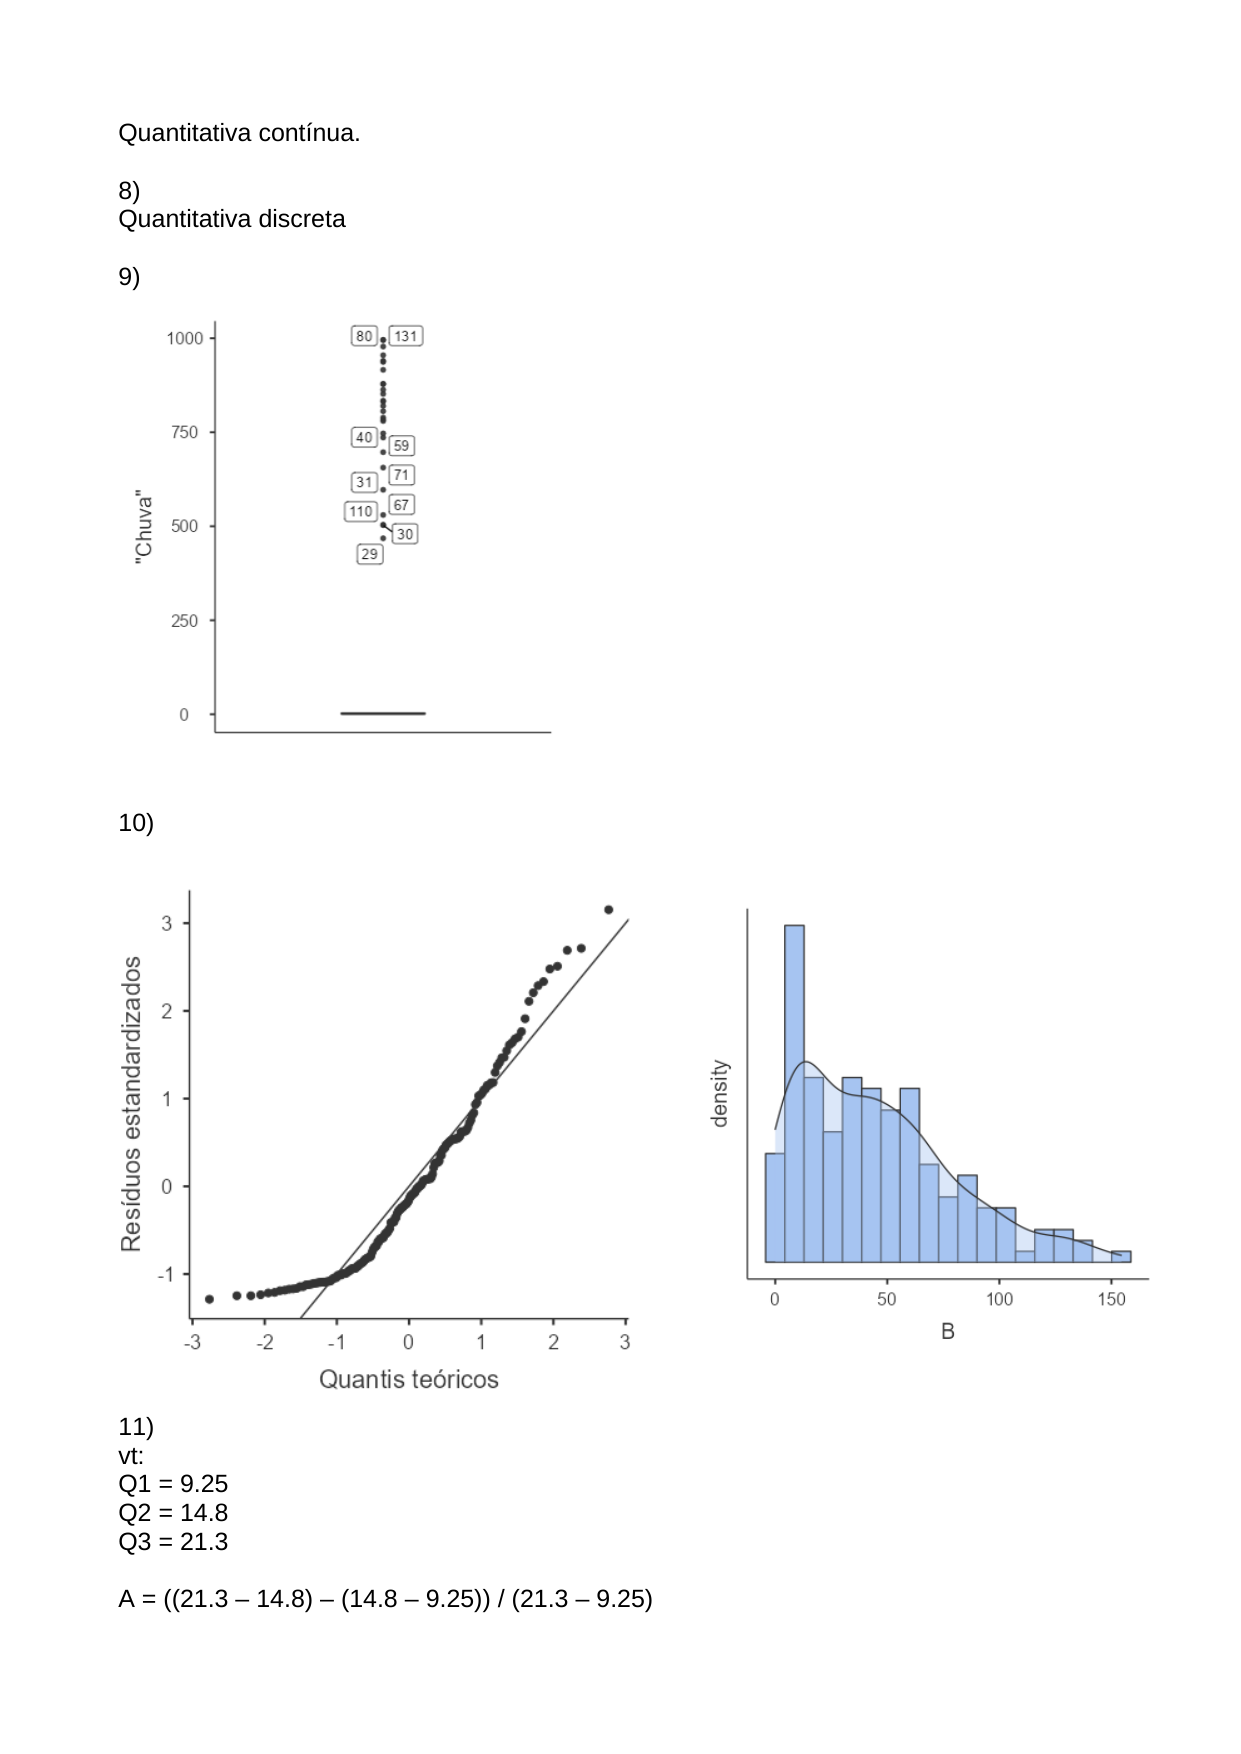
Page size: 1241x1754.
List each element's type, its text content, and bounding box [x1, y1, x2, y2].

picture [110, 882, 691, 1402]
text A = ((21.3 – 14.8) – (14.8 – 9.25)) / (21.3 – 9.25) [118, 1584, 1122, 1613]
text Q2 = 14.8 [118, 1498, 1122, 1527]
text 9) [118, 262, 1122, 291]
text Quantitativa contínua. [118, 118, 1122, 147]
picture [692, 896, 1190, 1365]
text Q3 = 21.3 [118, 1527, 1122, 1556]
text vt: [118, 1441, 1122, 1469]
text 8) [118, 176, 1122, 204]
picture [122, 311, 622, 775]
text Q1 = 9.25 [118, 1469, 1122, 1498]
text Quantitativa discreta [118, 204, 1122, 233]
text 10) [118, 808, 1122, 837]
text 11) [118, 1412, 1122, 1441]
